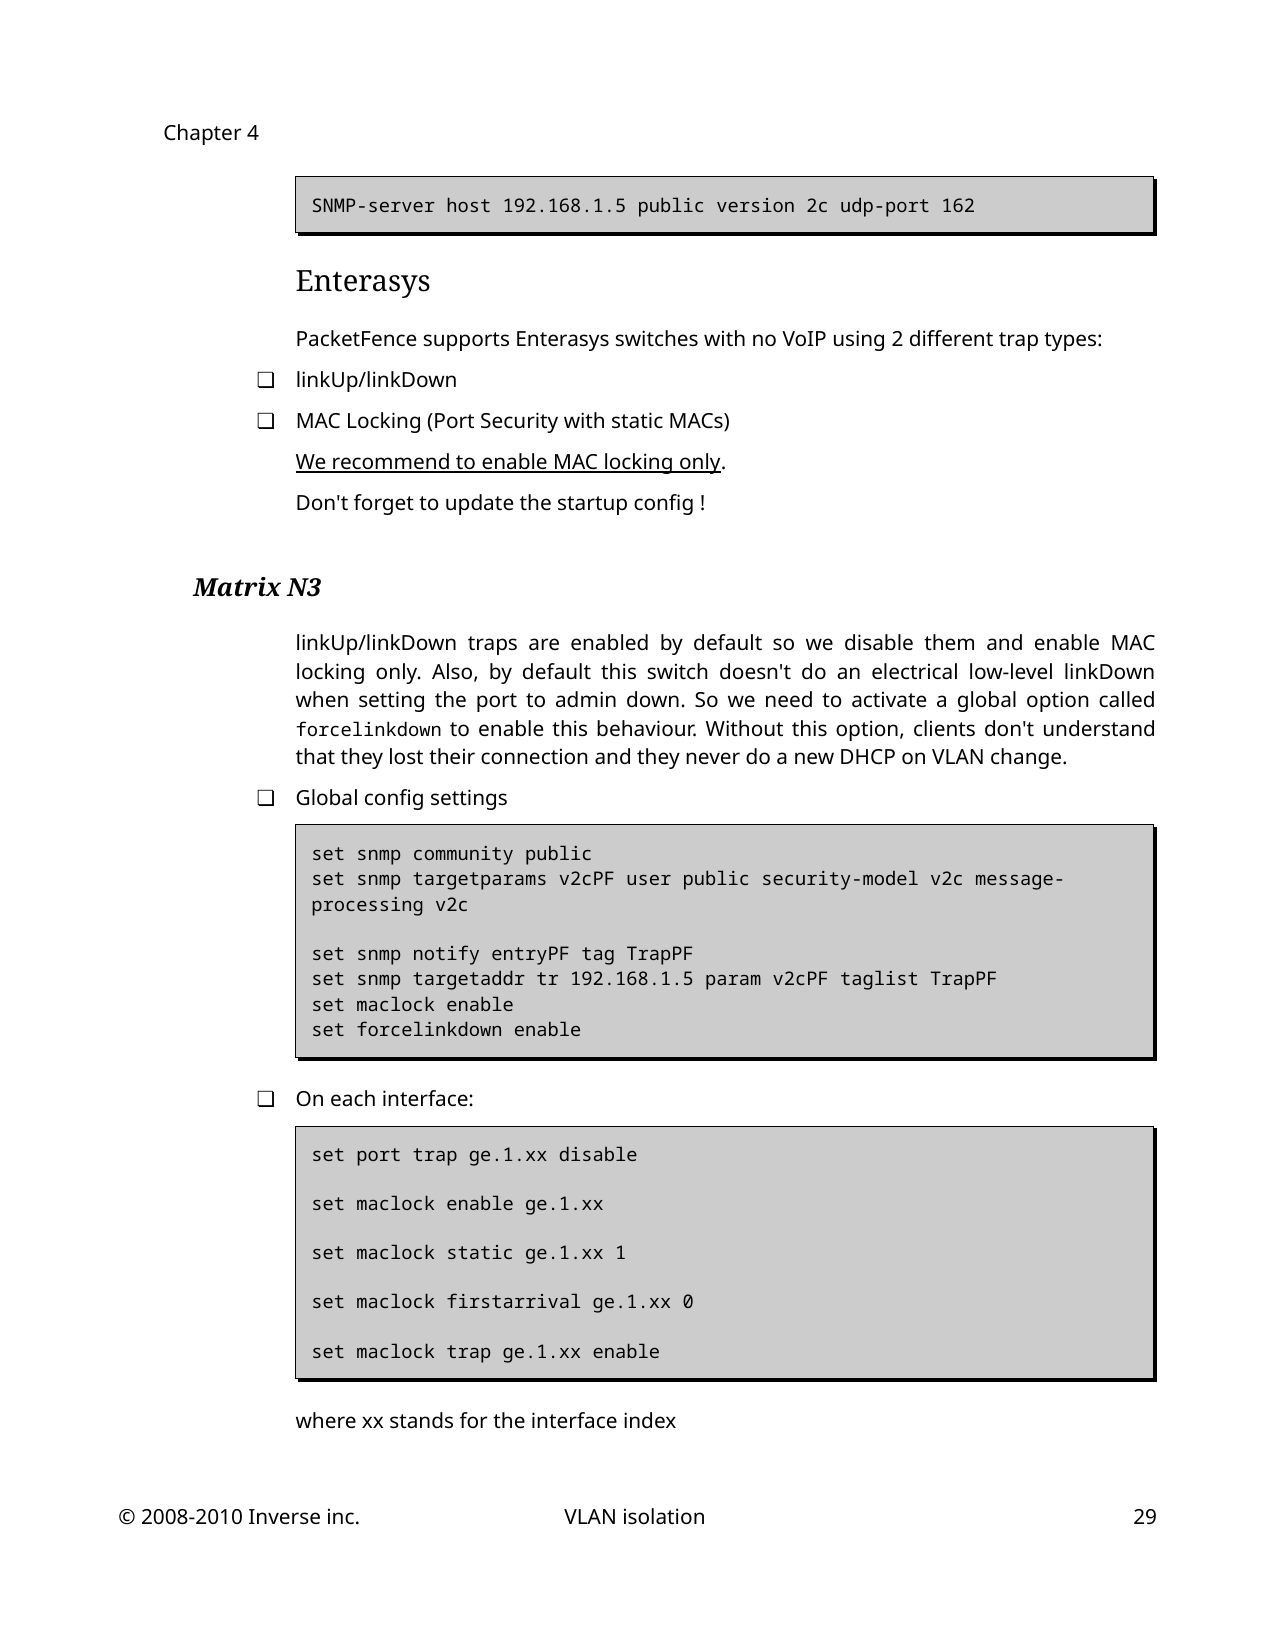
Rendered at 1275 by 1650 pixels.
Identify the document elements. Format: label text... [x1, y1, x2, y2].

text linkUp/linkDown traps are enabled by default so we disable them and enable MAC locking only. Also, by default this switch doesn't do an electrical low-level linkDown when setting the port to admin down. So we need to activate a global option called forcelinkdown to enable this behaviour. Without this option, clients don't understand that they lost their connection and they never do a new DHCP on VLAN change. [295, 628, 1157, 771]
text set maclock static ge.1.xx 1 [296, 1224, 1153, 1265]
text set port trap ge.1.xx disable [296, 1127, 1153, 1167]
text set maclock firstarrival ge.1.xx 0 [296, 1273, 1153, 1314]
text set snmp notify entryPF tag TrapPF set snmp targetaddr tr 192.168.1.5 param v2cPF taglist TrapPF set maclock enable set forcelinkdown enable [296, 924, 1153, 1057]
subtitle Enterasys [295, 260, 1157, 299]
text where xx stands for the interface index [295, 1406, 1157, 1434]
text We recommend to enable MAC locking only. [295, 447, 1157, 476]
text SNMP-server host 192.168.1.5 public version 2c udp-port 162 [296, 177, 1153, 232]
text PacketFence supports Enterasys switches with no VoIP using 2 different trap types: [295, 324, 1157, 353]
text set maclock enable ge.1.xx [296, 1175, 1153, 1216]
list ❏ linkUp/linkDown [256, 365, 1157, 394]
text set snmp community public set snmp targetparams v2cPF user public security-model v2c message-processing v2c [296, 825, 1153, 916]
list ❏ On each interface: [256, 1084, 1157, 1113]
text Don't forget to update the startup config ! [295, 488, 1157, 516]
list ❏ Global config settings [256, 783, 1157, 812]
text set maclock trap ge.1.xx enable [296, 1322, 1153, 1378]
subtitle Matrix N3 [156, 570, 1157, 604]
list ❏ MAC Locking (Port Security with static MACs) [256, 406, 1157, 434]
